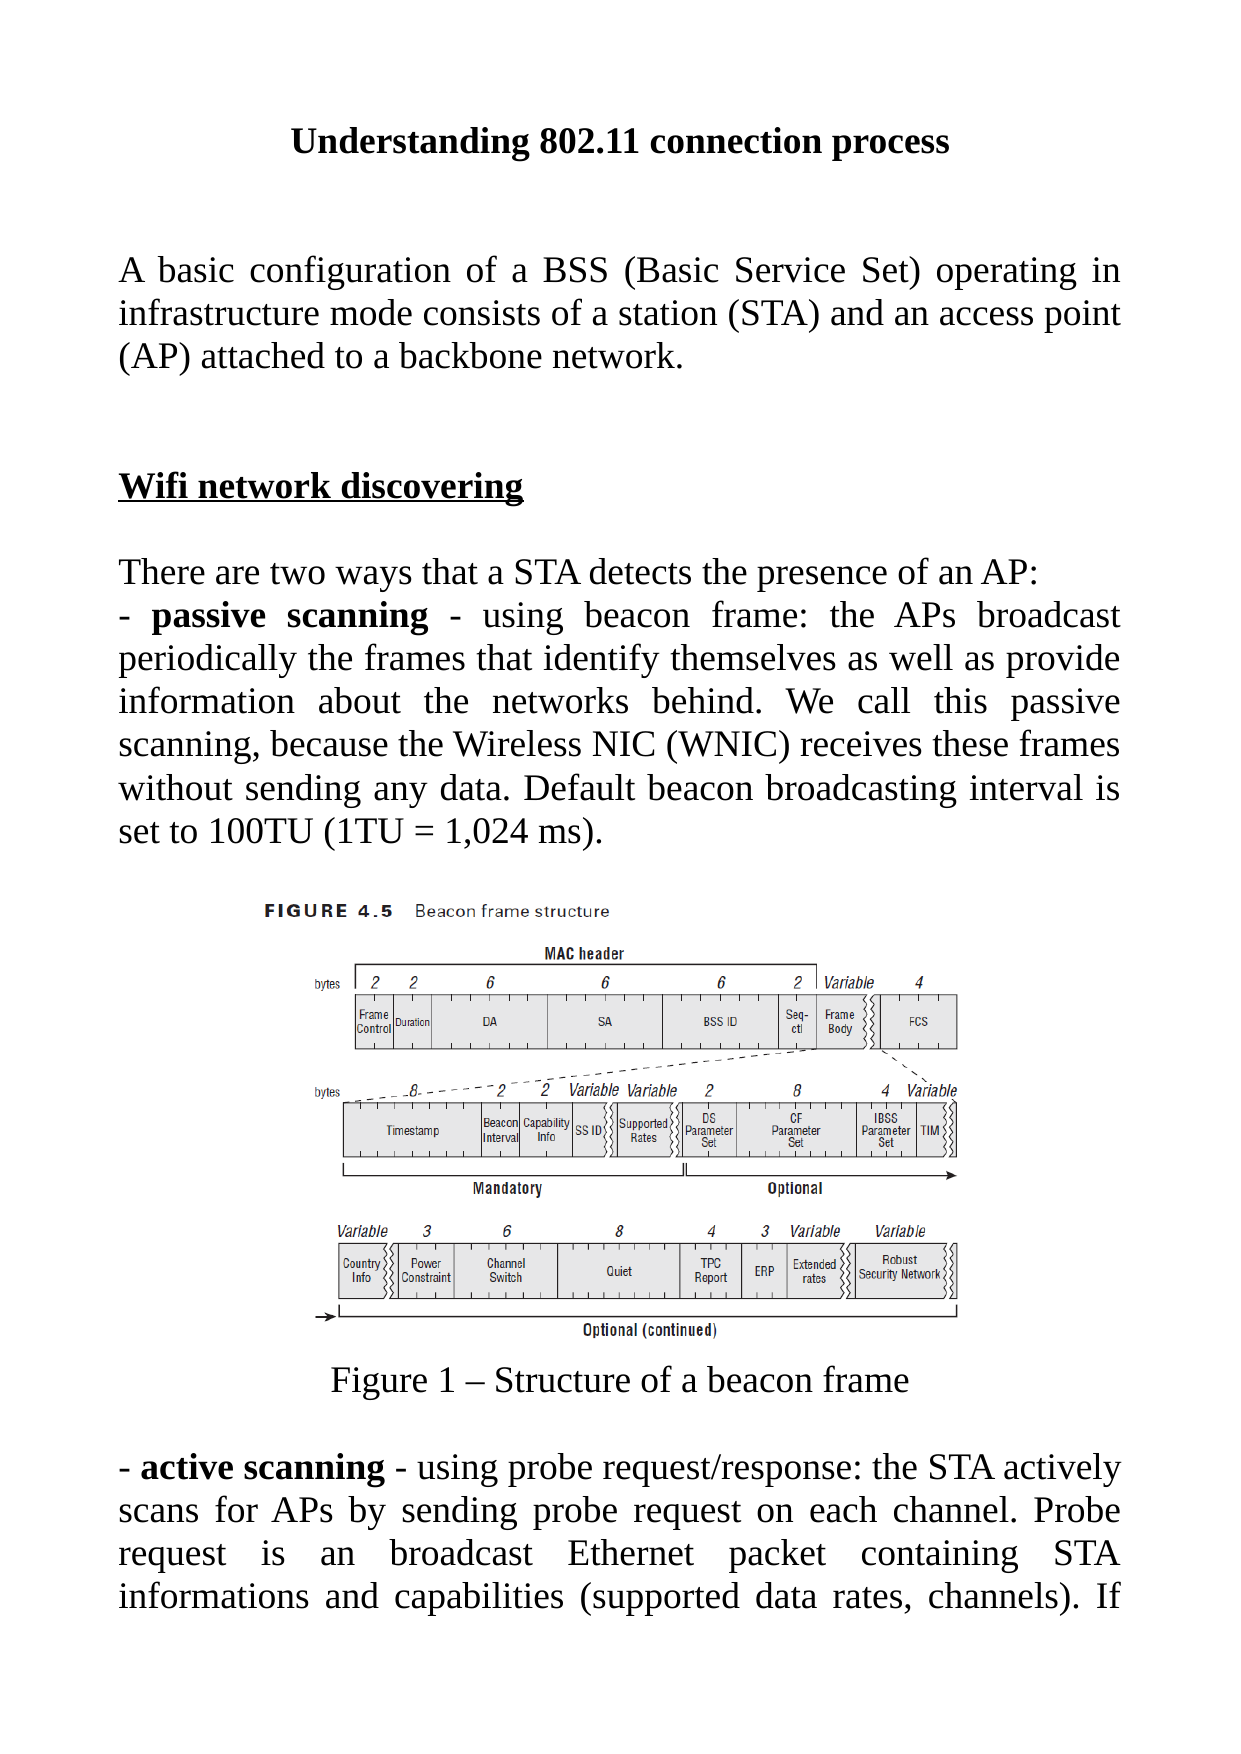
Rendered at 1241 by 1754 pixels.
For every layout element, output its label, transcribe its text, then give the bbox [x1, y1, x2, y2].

text A basic configuration of a BSS (Basic Service Set) operating in infrastructure mode consists of a station (STA) and an access point (AP) attached to a backbone network. [118, 247, 1122, 377]
text There are two ways that a STA detects the presence of an AP: [118, 549, 1122, 592]
text Understanding 802.11 connection process [118, 118, 1122, 161]
text - passive scanning - using beacon frame: the APs broadcast periodically the frames that identify themselves as well as provide information about the networks behind. We call this passive scanning, because the Wireless NIC (WNIC) receives these frames without sending any data. Default beacon broadcasting interval is set to 100TU (1TU = 1,024 ms). [118, 592, 1122, 851]
text Wifi network discovering [118, 463, 1122, 506]
text Figure 1 – Structure of a beacon frame [118, 1358, 1122, 1401]
picture [257, 894, 983, 1358]
text - active scanning - using probe request/response: the STA actively scans for APs by sending probe request on each channel. Probe request is an broadcast Ethernet packet containing STA informations and capabilities (supported data rates, channels). If [118, 1444, 1122, 1617]
